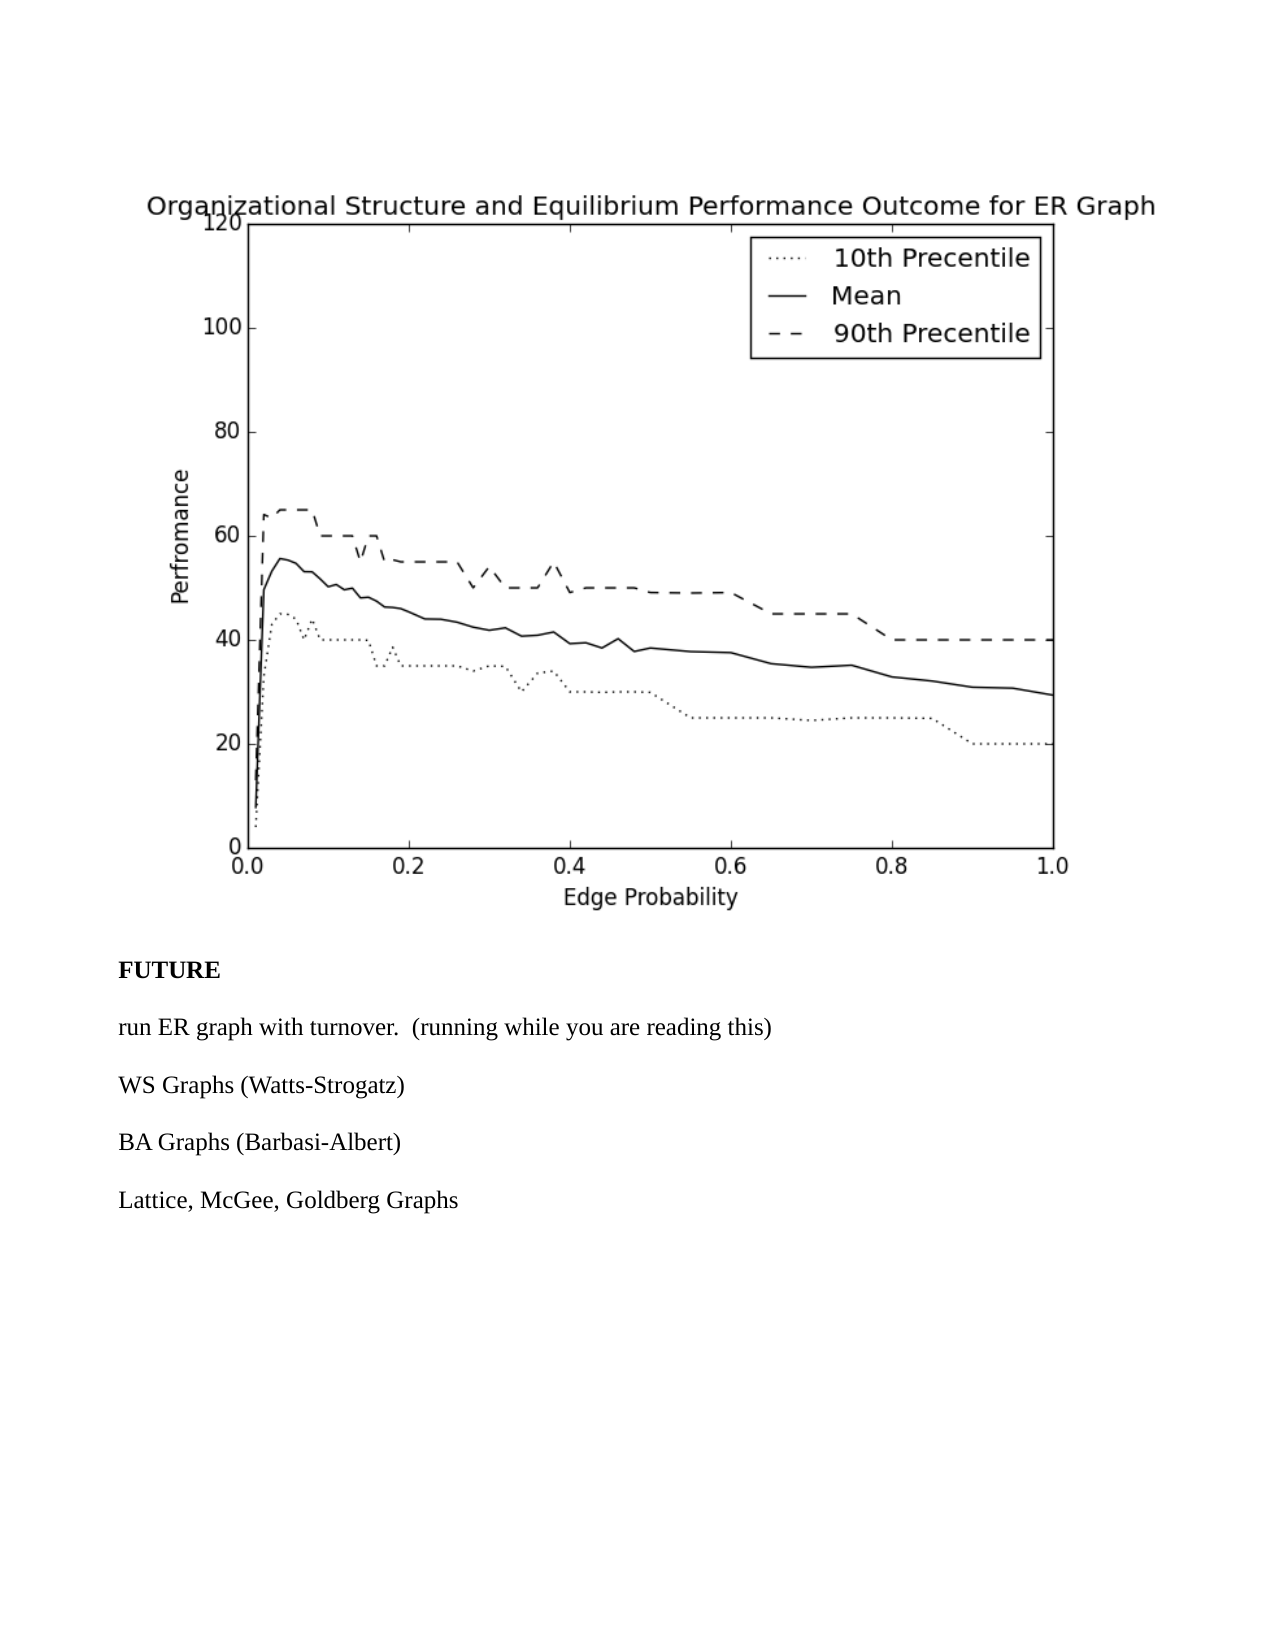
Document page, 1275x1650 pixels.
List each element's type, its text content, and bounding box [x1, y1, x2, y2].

picture [118, 146, 1157, 926]
text WS Graphs (Watts-Strogatz) [118, 1070, 1157, 1098]
text BA Graphs (Barbasi-Albert) [118, 1127, 1157, 1156]
text FUTURE [118, 955, 1157, 983]
text Lattice, McGee, Goldberg Graphs [118, 1185, 1157, 1213]
text run ER graph with turnover. (running while you are reading this) [118, 1012, 1157, 1041]
